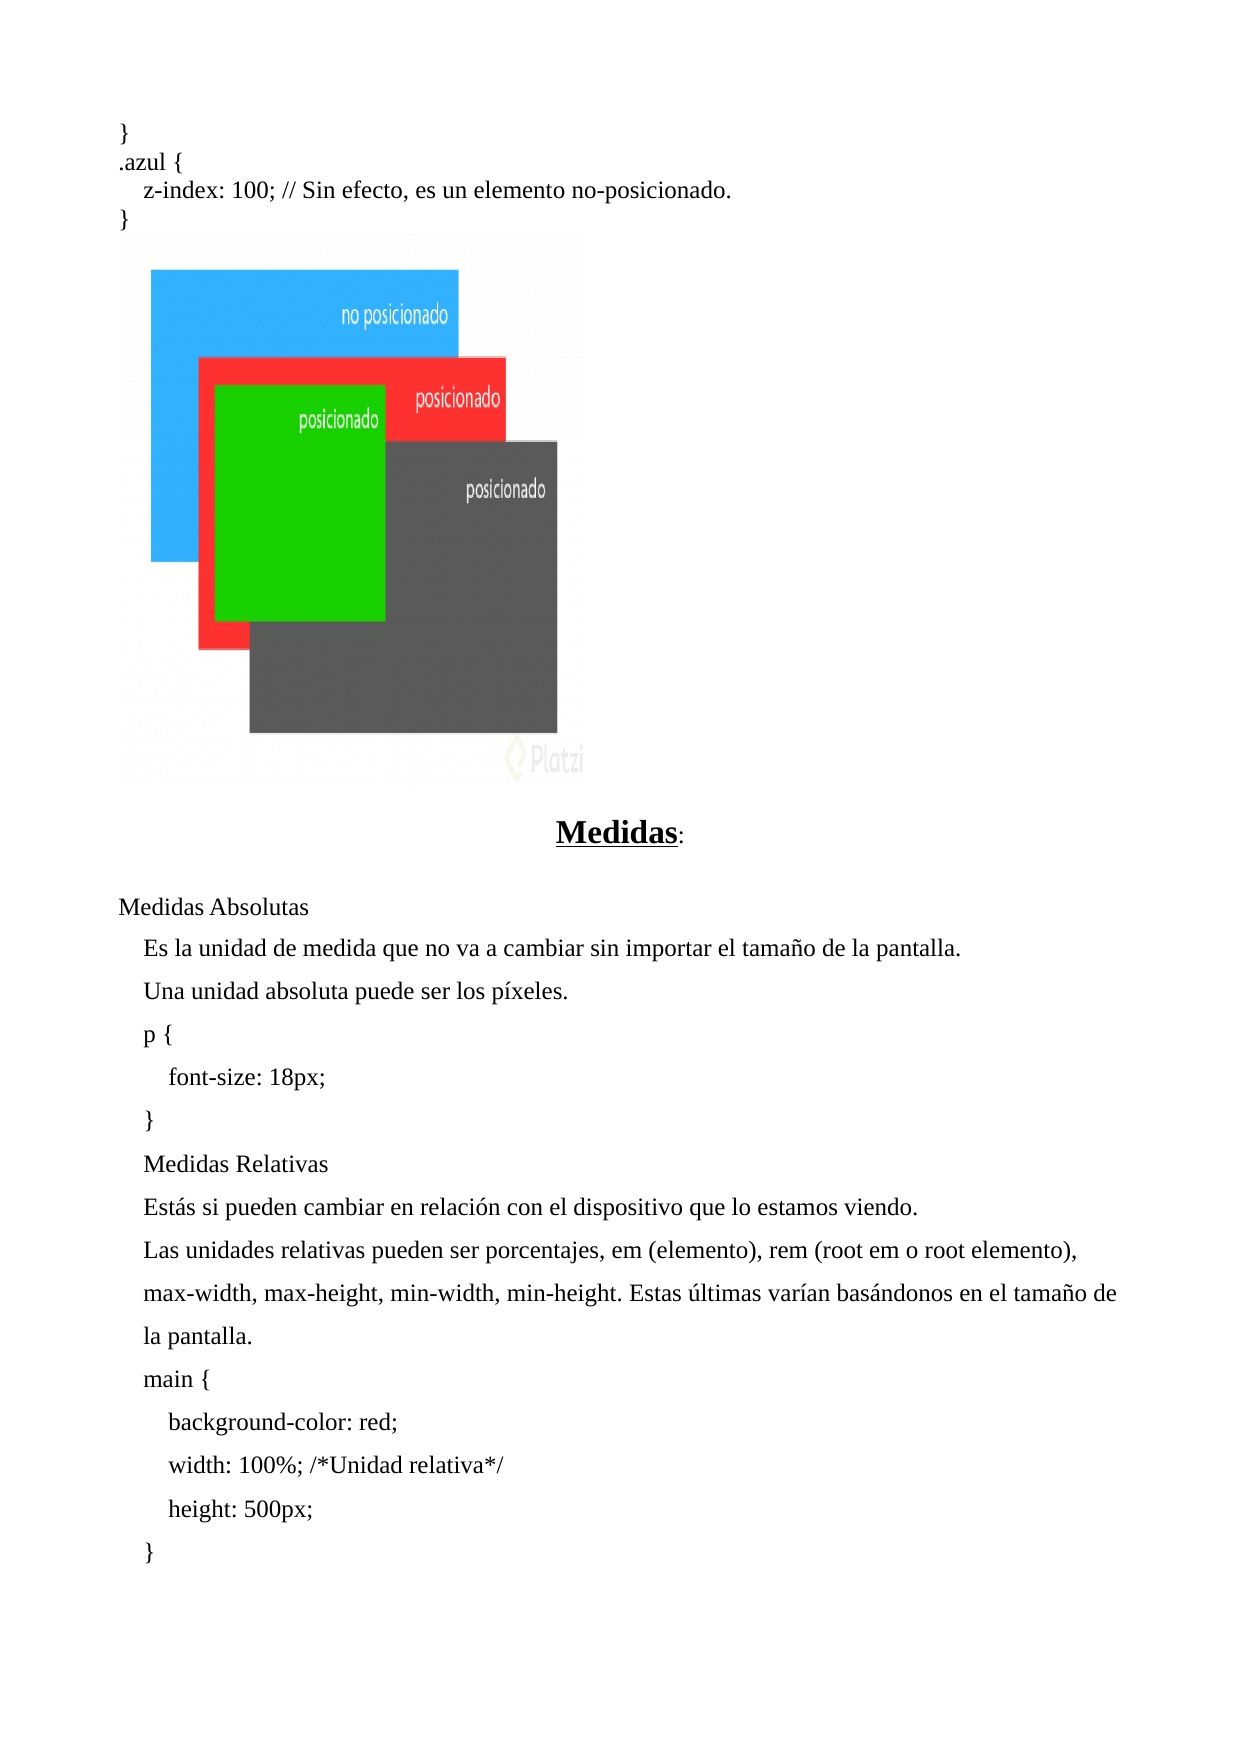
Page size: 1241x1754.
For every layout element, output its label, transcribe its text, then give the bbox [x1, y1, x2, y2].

text p { [143, 1019, 1122, 1048]
text z-index: 100; // Sin efecto, es un elemento no-posicionado. [118, 176, 1122, 204]
text } [143, 1106, 1122, 1134]
text Las unidades relativas pueden ser porcentajes, em (elemento), rem (root em o root elemento), max-width, max-height, min-width, min-height. Estas últimas varían basándonos en el tamaño de la pantalla. [143, 1235, 1122, 1350]
text } [143, 1537, 1122, 1566]
text background-color: red; [143, 1407, 1122, 1436]
text } [118, 118, 1122, 147]
text Medidas: [118, 812, 1122, 851]
subtitle Medidas Relativas [143, 1149, 1122, 1177]
text Una unidad absoluta puede ser los píxeles. [143, 976, 1122, 1005]
picture [118, 233, 587, 789]
text height: 500px; [143, 1494, 1122, 1522]
text .azul { [118, 147, 1122, 176]
text width: 100%; /*Unidad relativa*/ [143, 1451, 1122, 1479]
text main { [143, 1364, 1122, 1393]
subtitle Medidas Absolutas [118, 892, 1122, 921]
text font-size: 18px; [143, 1062, 1122, 1091]
text Es la unidad de medida que no va a cambiar sin importar el tamaño de la pantalla. [143, 933, 1122, 962]
text Estás si pueden cambiar en relación con el dispositivo que lo estamos viendo. [143, 1192, 1122, 1221]
text } [118, 204, 1122, 233]
